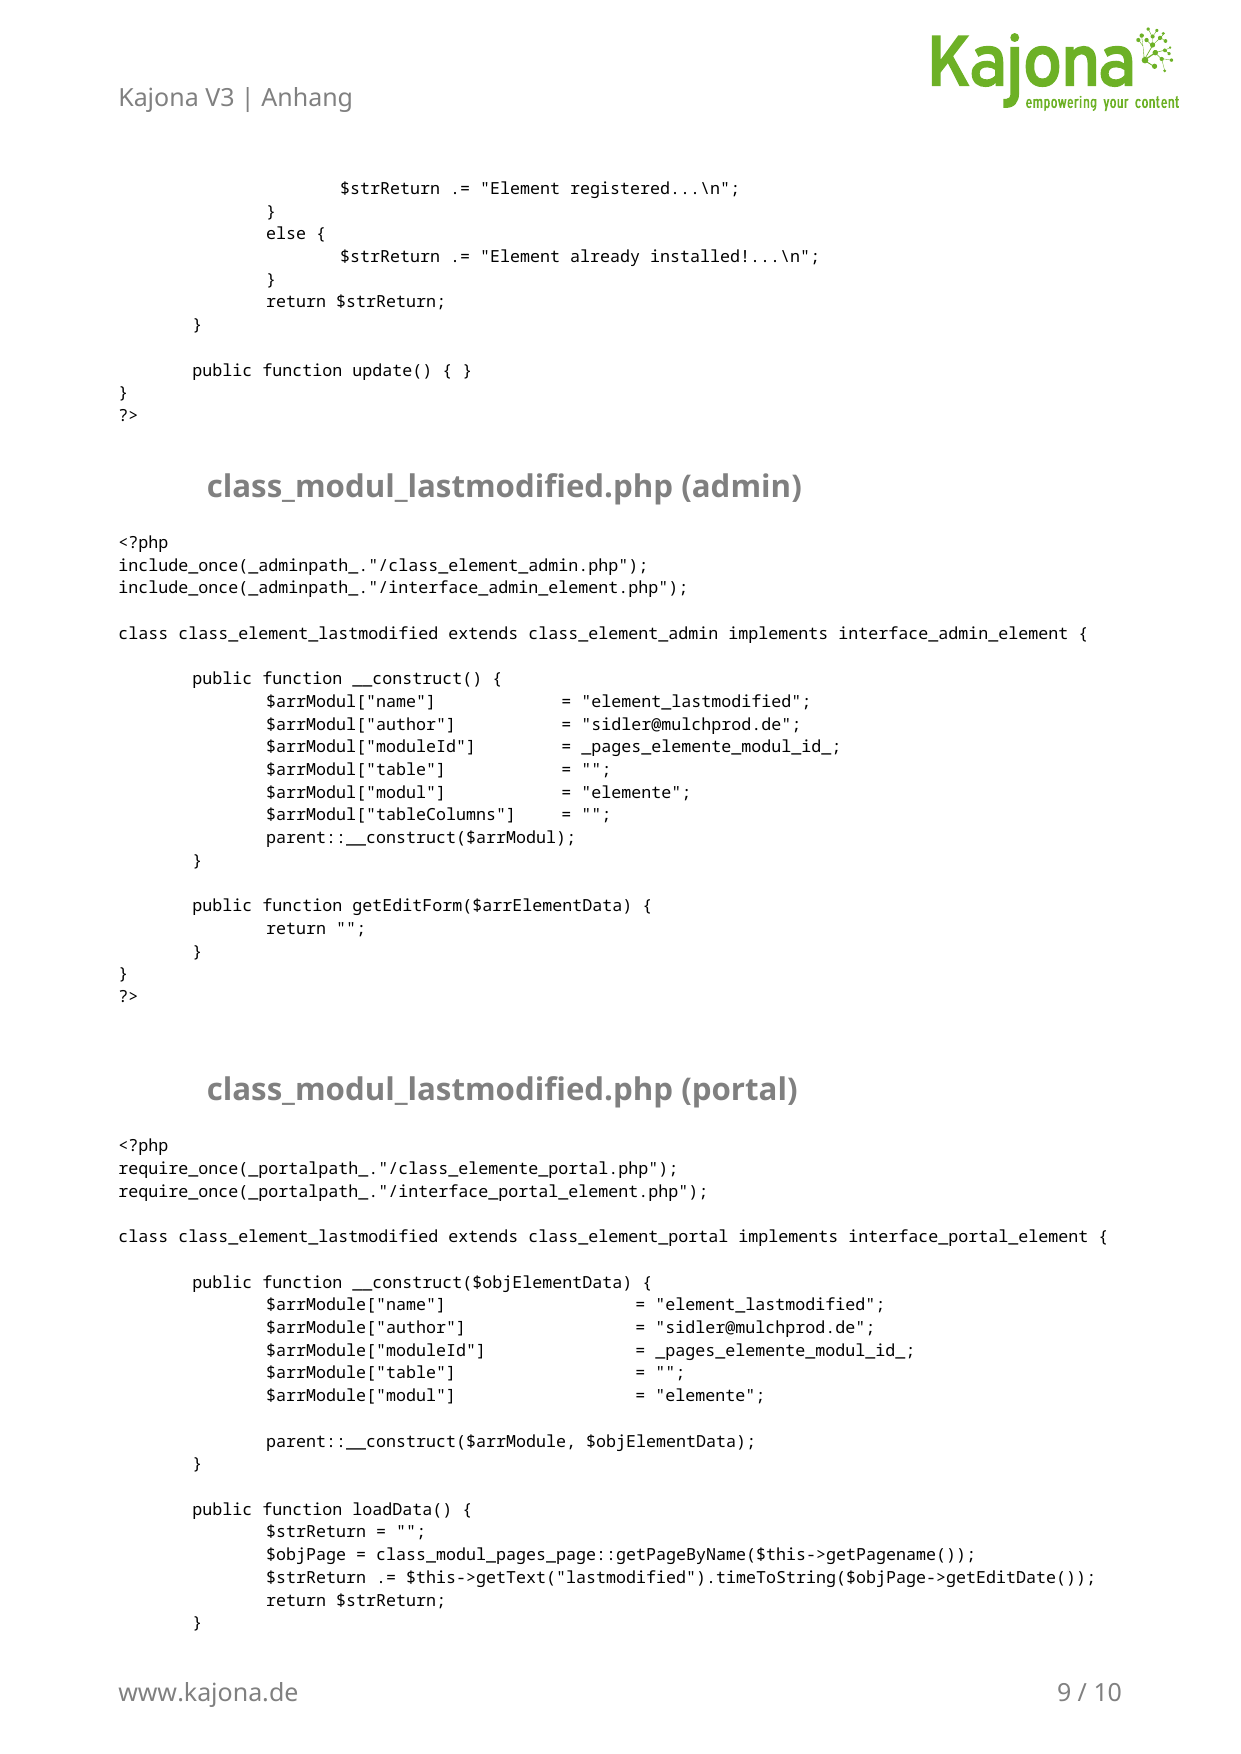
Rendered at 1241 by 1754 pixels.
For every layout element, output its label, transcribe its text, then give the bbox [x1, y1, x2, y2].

text <?php include_once(_adminpath_."/class_element_admin.php"); include_once(_adminpath_."/interface_admin_element.php"); class class_element_lastmodified extends class_element_admin implements interface_admin_element { public function __construct() { $arrModul["name"] = "element_lastmodified"; $arrModul["author"] = "sidler@mulchprod.de"; $arrModul["moduleId"] = _pages_elemente_modul_id_; $arrModul["table"] = ""; $arrModul["modul"] = "elemente"; $arrModul["tableColumns"] = ""; parent::__construct($arrModul); } public function getEditForm($arrElementData) { return ""; } } ?> [118, 530, 1122, 1030]
text $strReturn .= "Element registered...\n"; } else { $strReturn .= "Element already installed!...\n"; } return $strReturn; } public function update() { } } ?> [118, 177, 1122, 426]
text <?php require_once(_portalpath_."/class_elemente_portal.php"); require_once(_portalpath_."/interface_portal_element.php"); class class_element_lastmodified extends class_element_portal implements interface_portal_element { public function __construct($objElementData) { $arrModule["name"] = "element_lastmodified"; $arrModule["author"] = "sidler@mulchprod.de"; $arrModule["moduleId"] = _pages_elemente_modul_id_; $arrModule["table"] = ""; $arrModule["modul"] = "elemente"; parent::__construct($arrModule, $objElementData); } public function loadData() { $strReturn = ""; $objPage = class_modul_pages_page::getPageByName($this->getPagename()); $strReturn .= $this->getText("lastmodified").timeToString($objPage->getEditDate()); return $strReturn; } [118, 1134, 1122, 1634]
subtitle class_modul_lastmodified.php (admin) [118, 464, 1122, 506]
subtitle class_modul_lastmodified.php (portal) [118, 1067, 1122, 1110]
